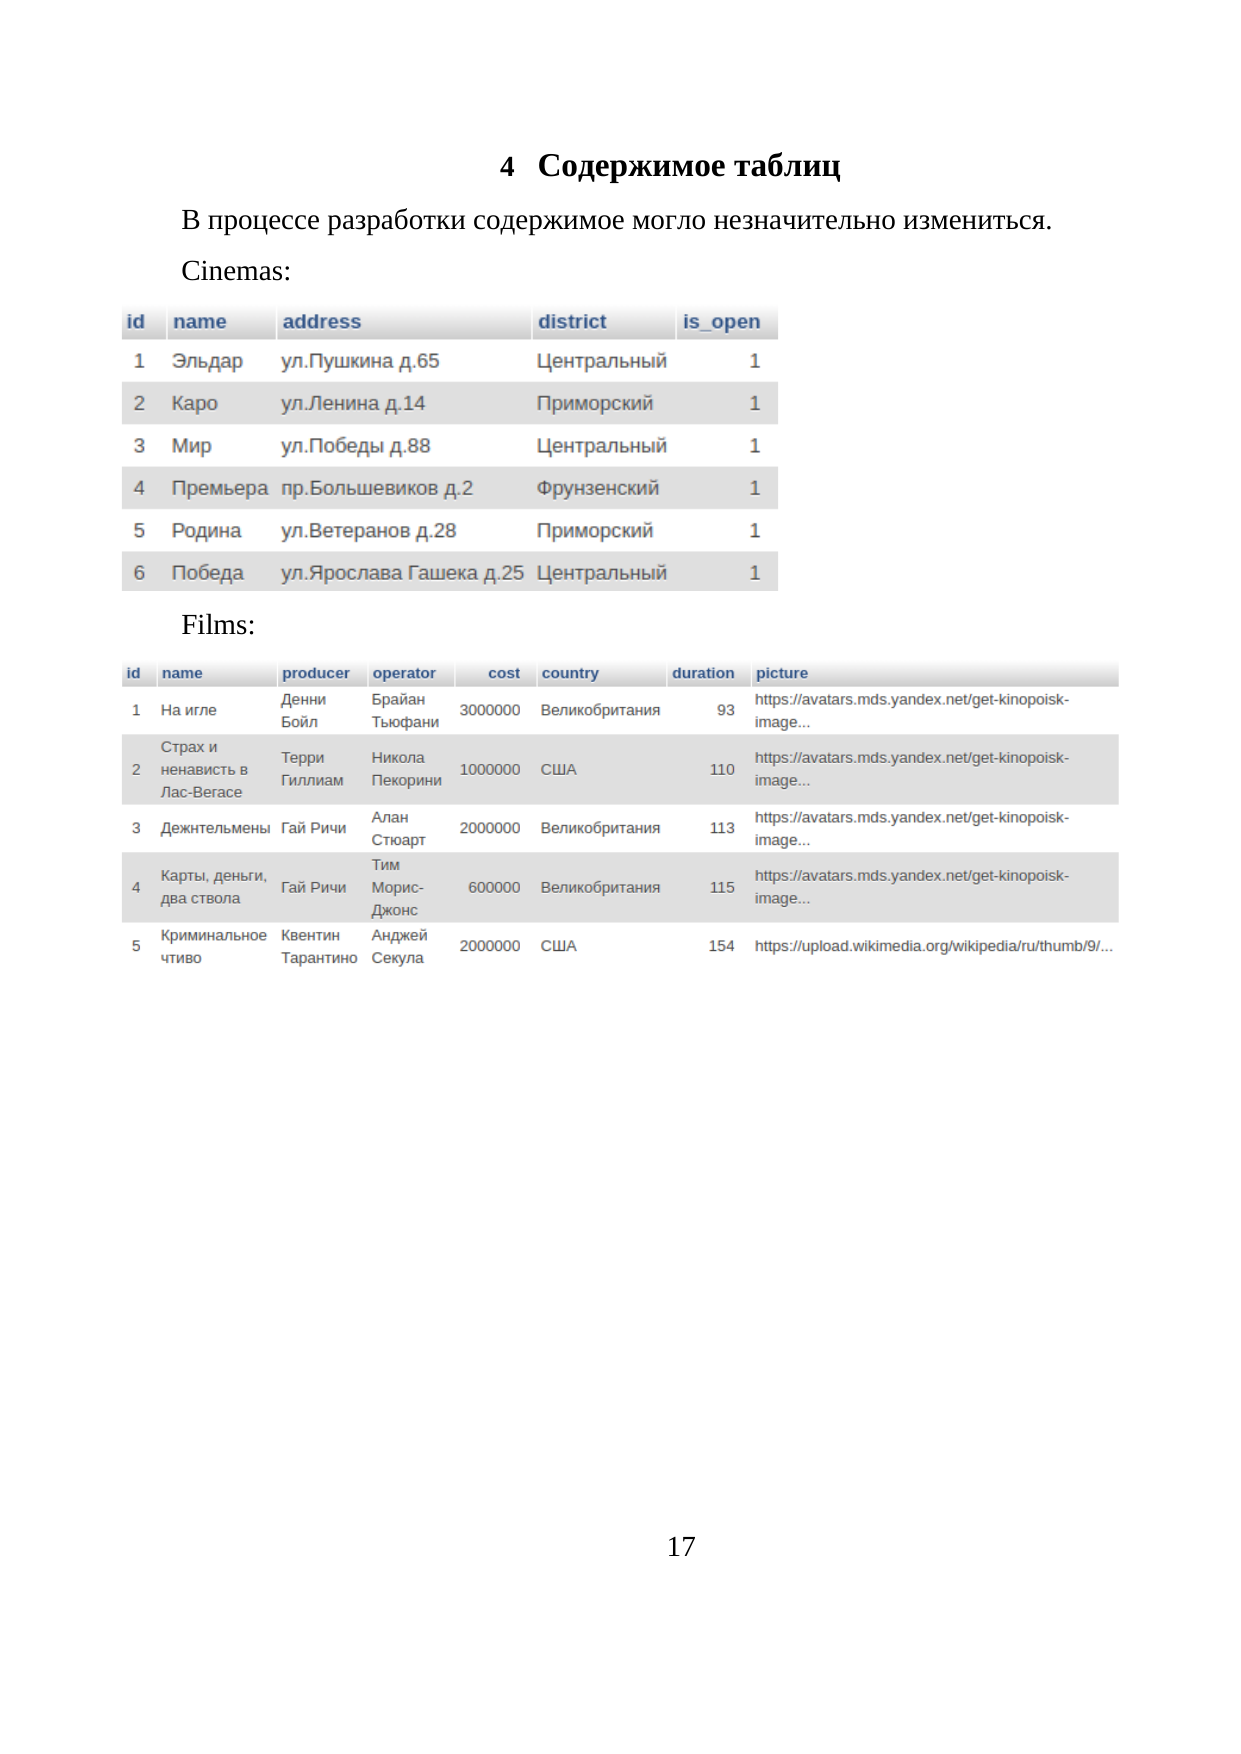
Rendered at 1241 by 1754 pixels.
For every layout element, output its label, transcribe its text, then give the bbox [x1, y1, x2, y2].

text Films: [122, 607, 1181, 641]
picture [121, 302, 779, 591]
text В процессе разработки содержимое могло незначительно измениться. [122, 202, 1181, 236]
subtitle Содержимое таблиц [159, 145, 1181, 183]
text Cinemas: [122, 253, 1181, 286]
picture [121, 657, 1126, 981]
